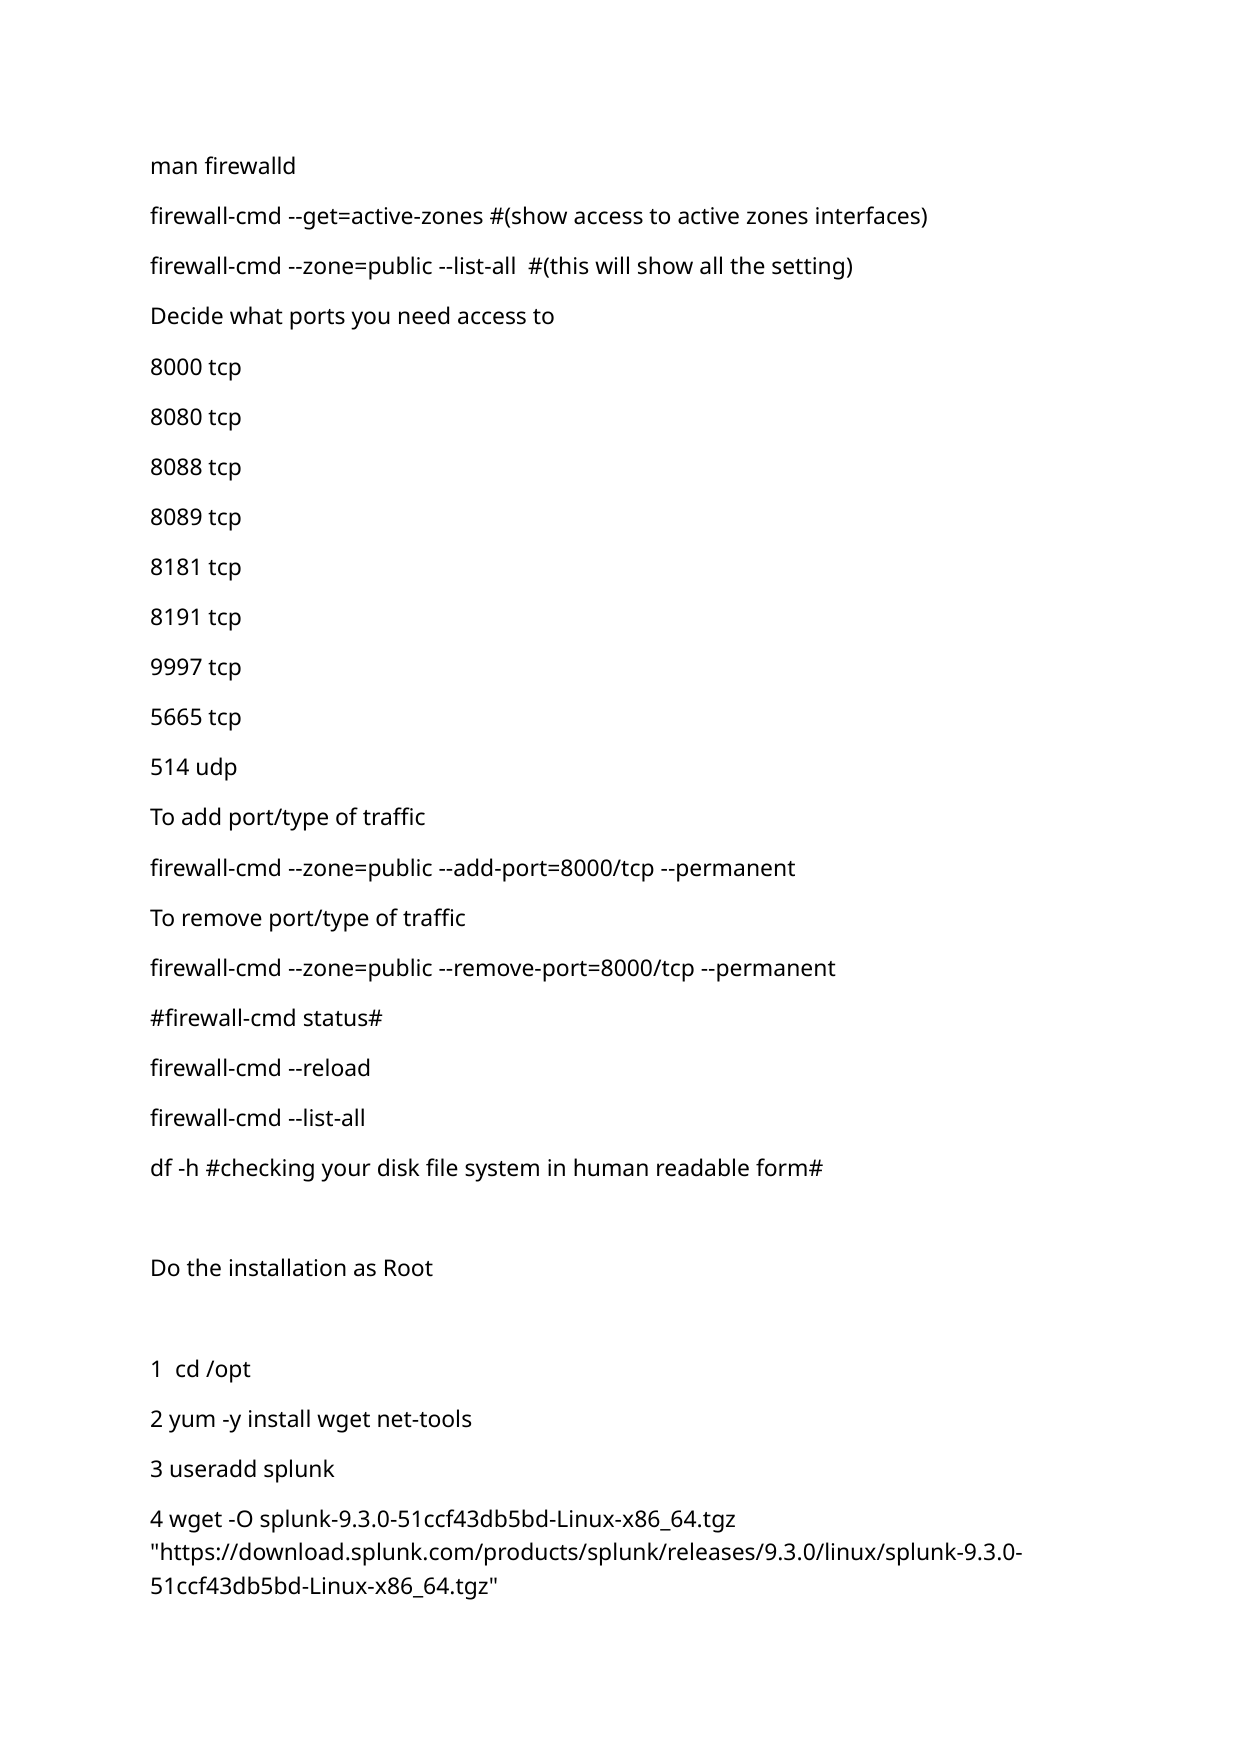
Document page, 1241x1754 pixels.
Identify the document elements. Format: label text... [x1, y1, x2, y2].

text firewall-cmd --list-all [150, 1102, 1090, 1133]
text firewall-cmd --reload [150, 1052, 1090, 1083]
text 4 wget -O splunk-9.3.0-51ccf43db5bd-Linux-x86_64.tgz "https://download.splunk.com/products/splunk/releases/9.3.0/linux/splunk-9.3.0-51ccf43db5bd-Linux-x86_64.tgz" [150, 1503, 1090, 1601]
text 8191 tcp [150, 601, 1090, 632]
text To remove port/type of traffic [150, 902, 1090, 933]
text firewall-cmd --zone=public --remove-port=8000/tcp --permanent [150, 952, 1090, 983]
text 8181 tcp [150, 551, 1090, 582]
text 8000 tcp [150, 350, 1090, 382]
text df -h #checking your disk file system in human readable form# [150, 1152, 1090, 1183]
text To add port/type of traffic [150, 801, 1090, 833]
text Do the installation as Root [150, 1252, 1090, 1283]
text 8080 tcp [150, 401, 1090, 432]
text 2 yum -y install wget net-tools [150, 1403, 1090, 1434]
text firewall-cmd --get=active-zones #(show access to active zones interfaces) [150, 200, 1090, 231]
text firewall-cmd --zone=public --list-all #(this will show all the setting) [150, 250, 1090, 281]
text 8089 tcp [150, 501, 1090, 532]
text 9997 tcp [150, 651, 1090, 682]
text 1 cd /opt [150, 1352, 1090, 1384]
text Decide what ports you need access to [150, 300, 1090, 332]
text man firewalld [150, 150, 1090, 181]
text 514 udp [150, 751, 1090, 782]
text firewall-cmd --zone=public --add-port=8000/tcp --permanent [150, 851, 1090, 883]
text #firewall-cmd status# [150, 1002, 1090, 1033]
text 5665 tcp [150, 701, 1090, 732]
text 8088 tcp [150, 451, 1090, 482]
text 3 useradd splunk [150, 1453, 1090, 1484]
